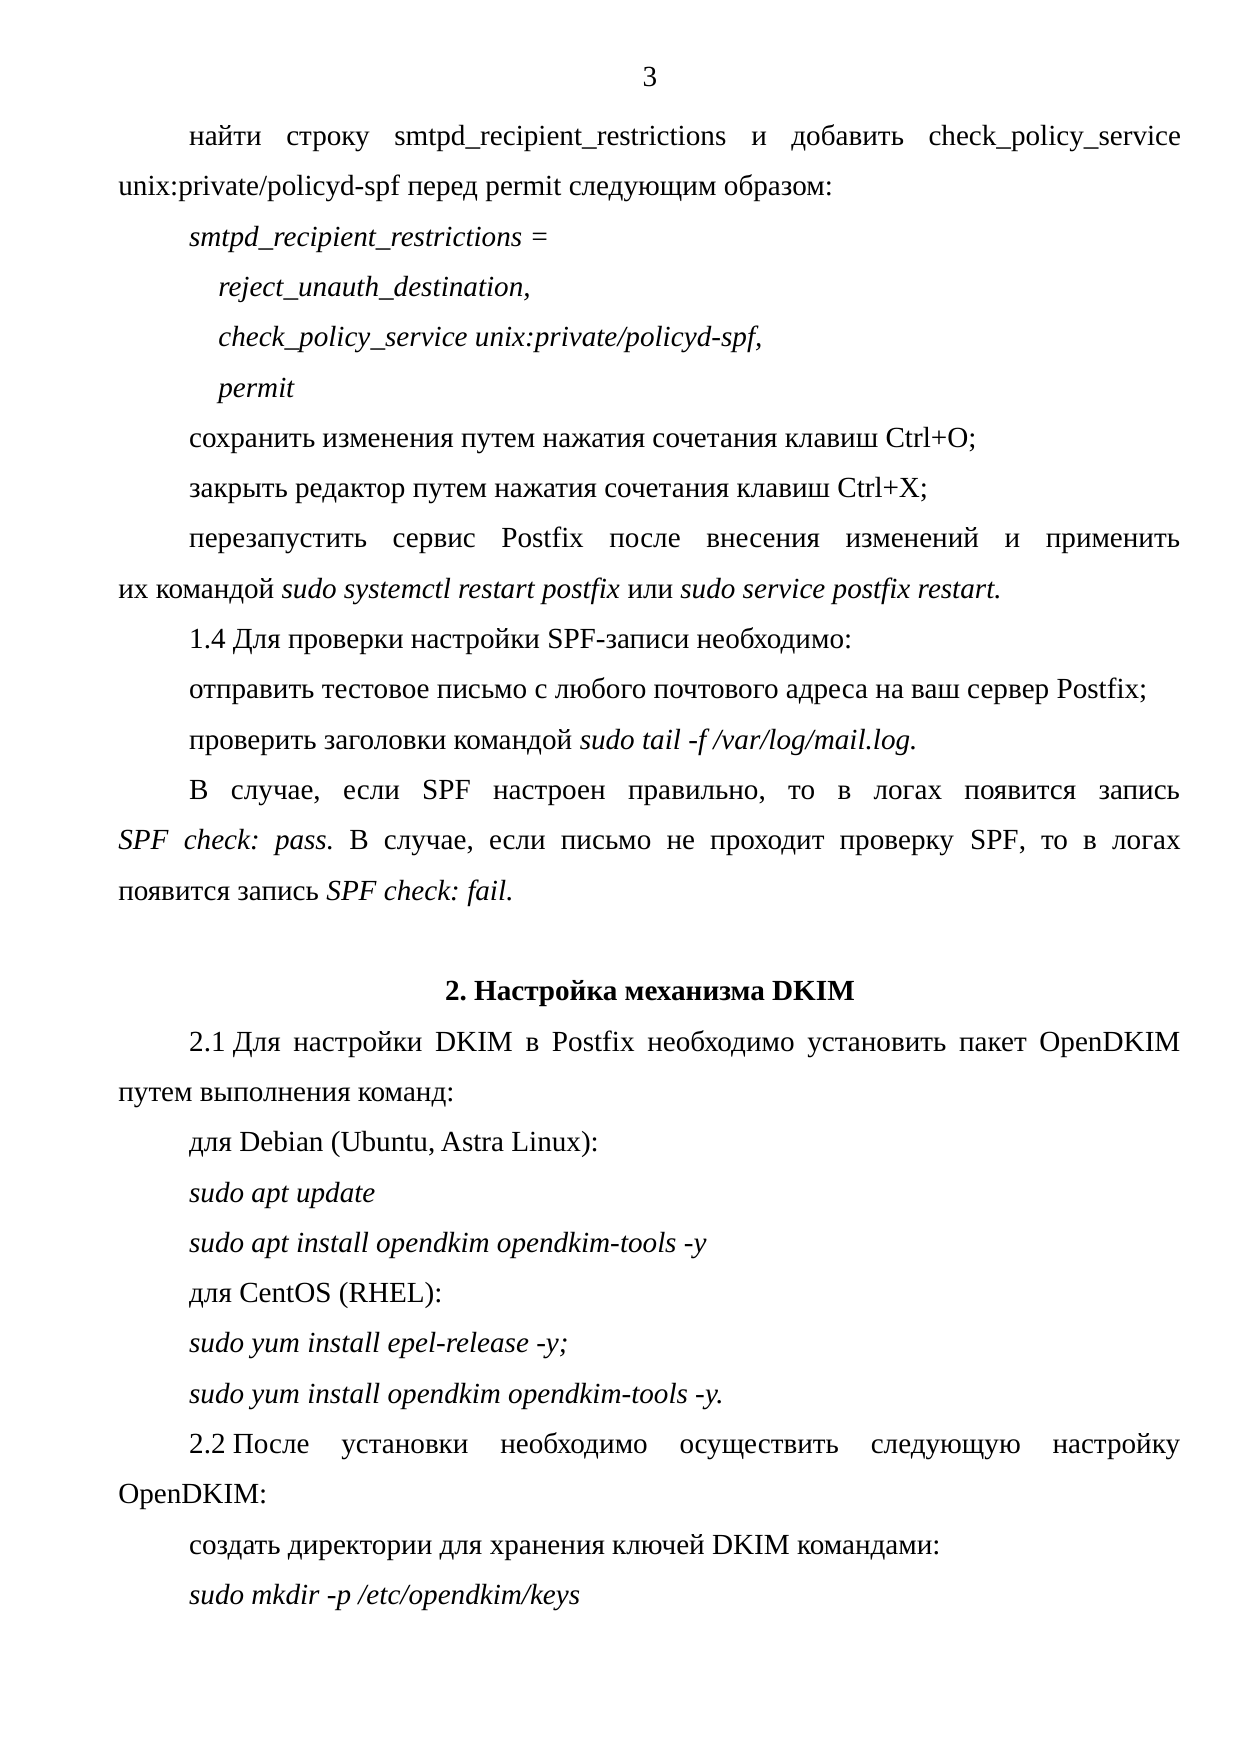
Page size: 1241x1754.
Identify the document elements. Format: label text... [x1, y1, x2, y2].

text для Debian (Ubuntu, Astra Linux): [118, 1124, 1181, 1158]
text permit [118, 370, 1181, 403]
text найти строку smtpd_recipient_restrictions и добавить check_policy_service unix:private/policyd-spf перед permit следующим образом: [118, 118, 1181, 202]
text sudo mkdir -p /etc/opendkim/keys [118, 1577, 1181, 1611]
text sudo yum install opendkim opendkim-tools -y. [118, 1376, 1181, 1409]
text check_policy_service unix:private/policyd-spf, [118, 319, 1181, 353]
text проверить заголовки командой sudo tail -f /var/log/mail.log. [118, 722, 1181, 755]
text 1.4 Для проверки настройки SPF-записи необходимо: [118, 621, 1181, 655]
text отправить тестовое письмо с любого почтового адреса на ваш сервер Postfix; [118, 672, 1181, 705]
subtitle 2. Настройка механизма DKIM [118, 973, 1181, 1007]
text перезапустить сервис Postfix после внесения изменений и применить их командой sudo systemctl restart postfix или sudo service postfix restart. [118, 521, 1181, 604]
text создать директории для хранения ключей DKIM командами: [118, 1527, 1181, 1560]
text В случае, если SPF настроен правильно, то в логах появится запись SPF check: pass. В случае, если письмо не проходит проверку SPF, то в логах появится запись SPF check: fail. [118, 772, 1181, 906]
text smtpd_recipient_restrictions = [118, 219, 1181, 252]
text 2.2 После установки необходимо осуществить следующую настройку OpenDKIM: [118, 1426, 1181, 1510]
text sudo apt update [118, 1175, 1181, 1208]
text для CentOS (RHEL): [118, 1275, 1181, 1309]
text 2.1 Для настройки DKIM в Postfix необходимо установить пакет OpenDKIM путем выполнения команд: [118, 1024, 1181, 1108]
text закрыть редактор путем нажатия сочетания клавиш Ctrl+X; [118, 470, 1181, 504]
text sudo yum install epel-release -y; [118, 1326, 1181, 1359]
text sudo apt install opendkim opendkim-tools -y [118, 1225, 1181, 1258]
text reject_unauth_destination, [118, 269, 1181, 303]
text сохранить изменения путем нажатия сочетания клавиш Ctrl+O; [118, 420, 1181, 453]
